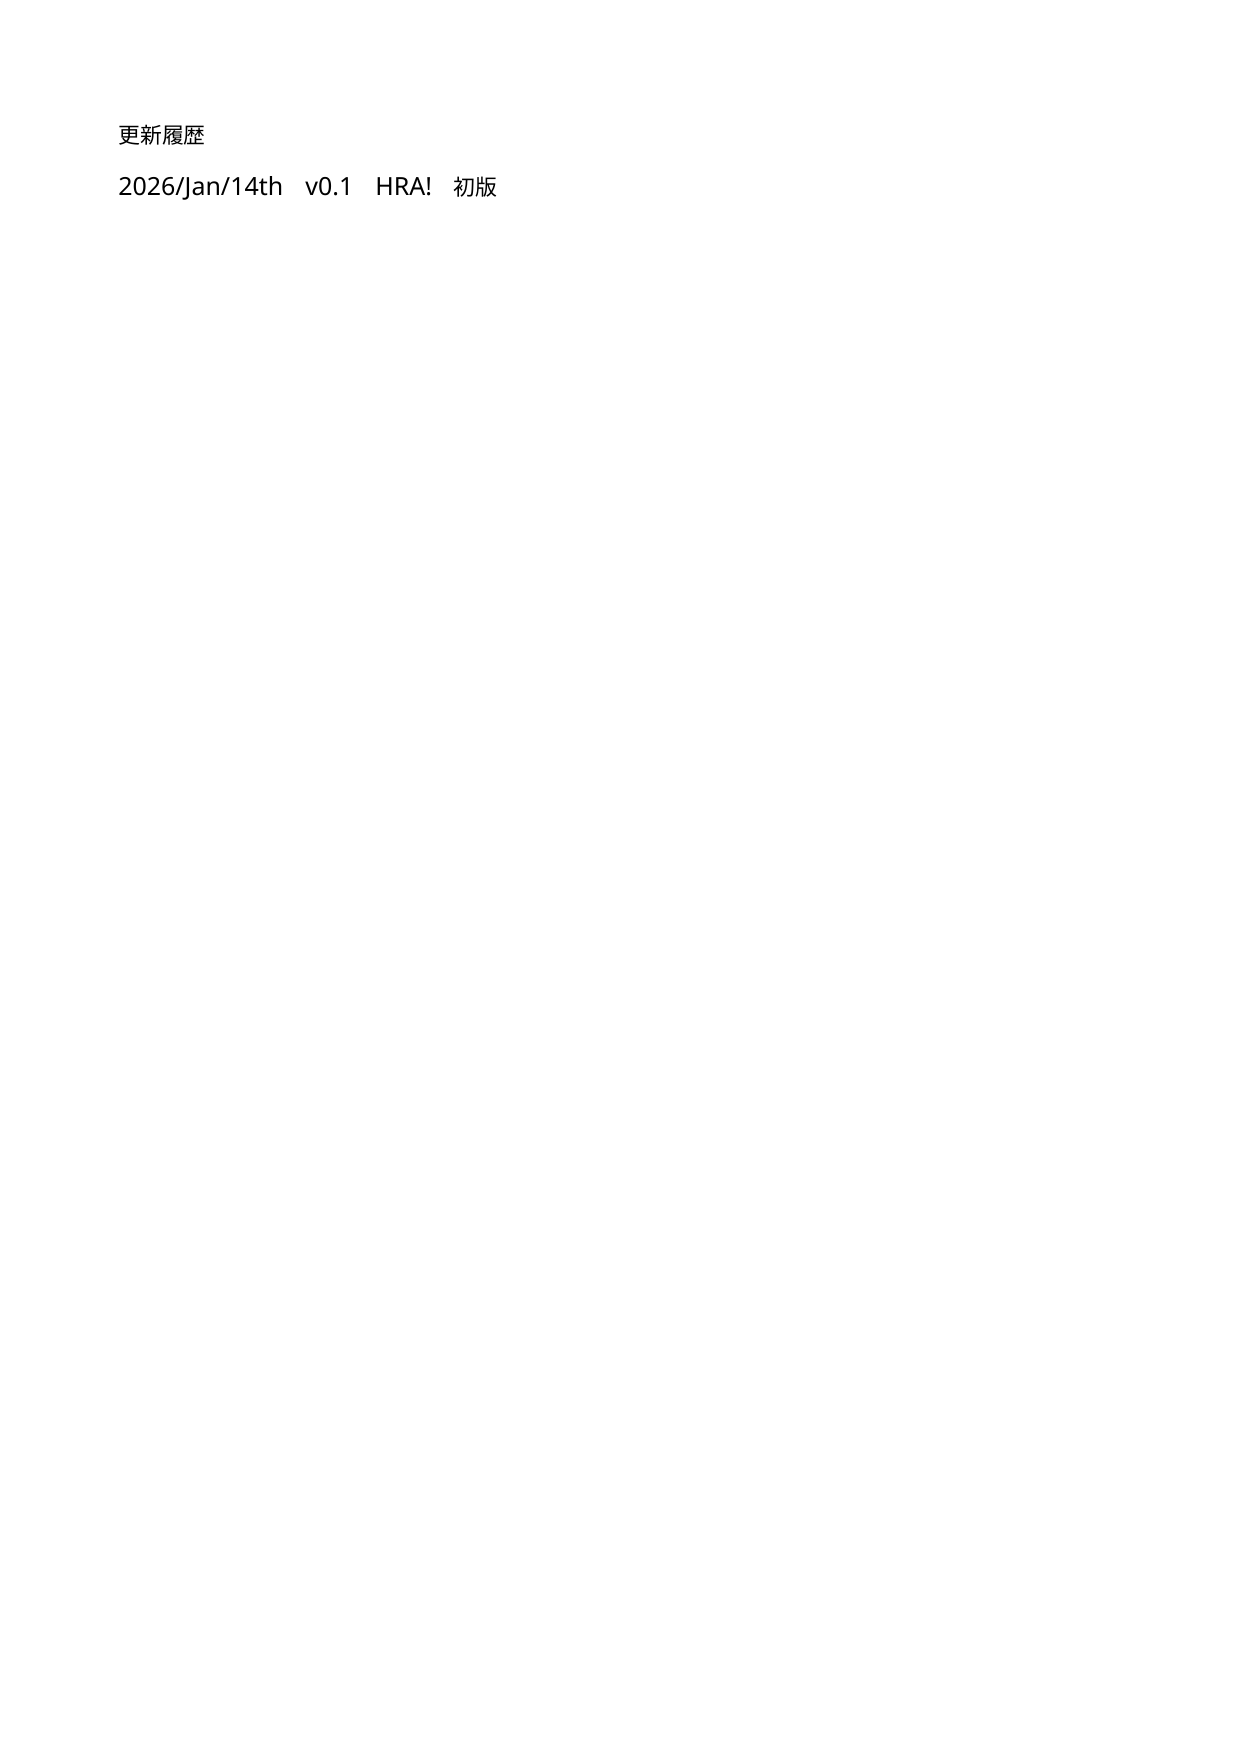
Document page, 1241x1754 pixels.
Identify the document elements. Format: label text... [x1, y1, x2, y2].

text 更新履歴 [118, 118, 1122, 150]
text 2026/Jan/14th v0.1 HRA! 初版 [118, 169, 1122, 203]
